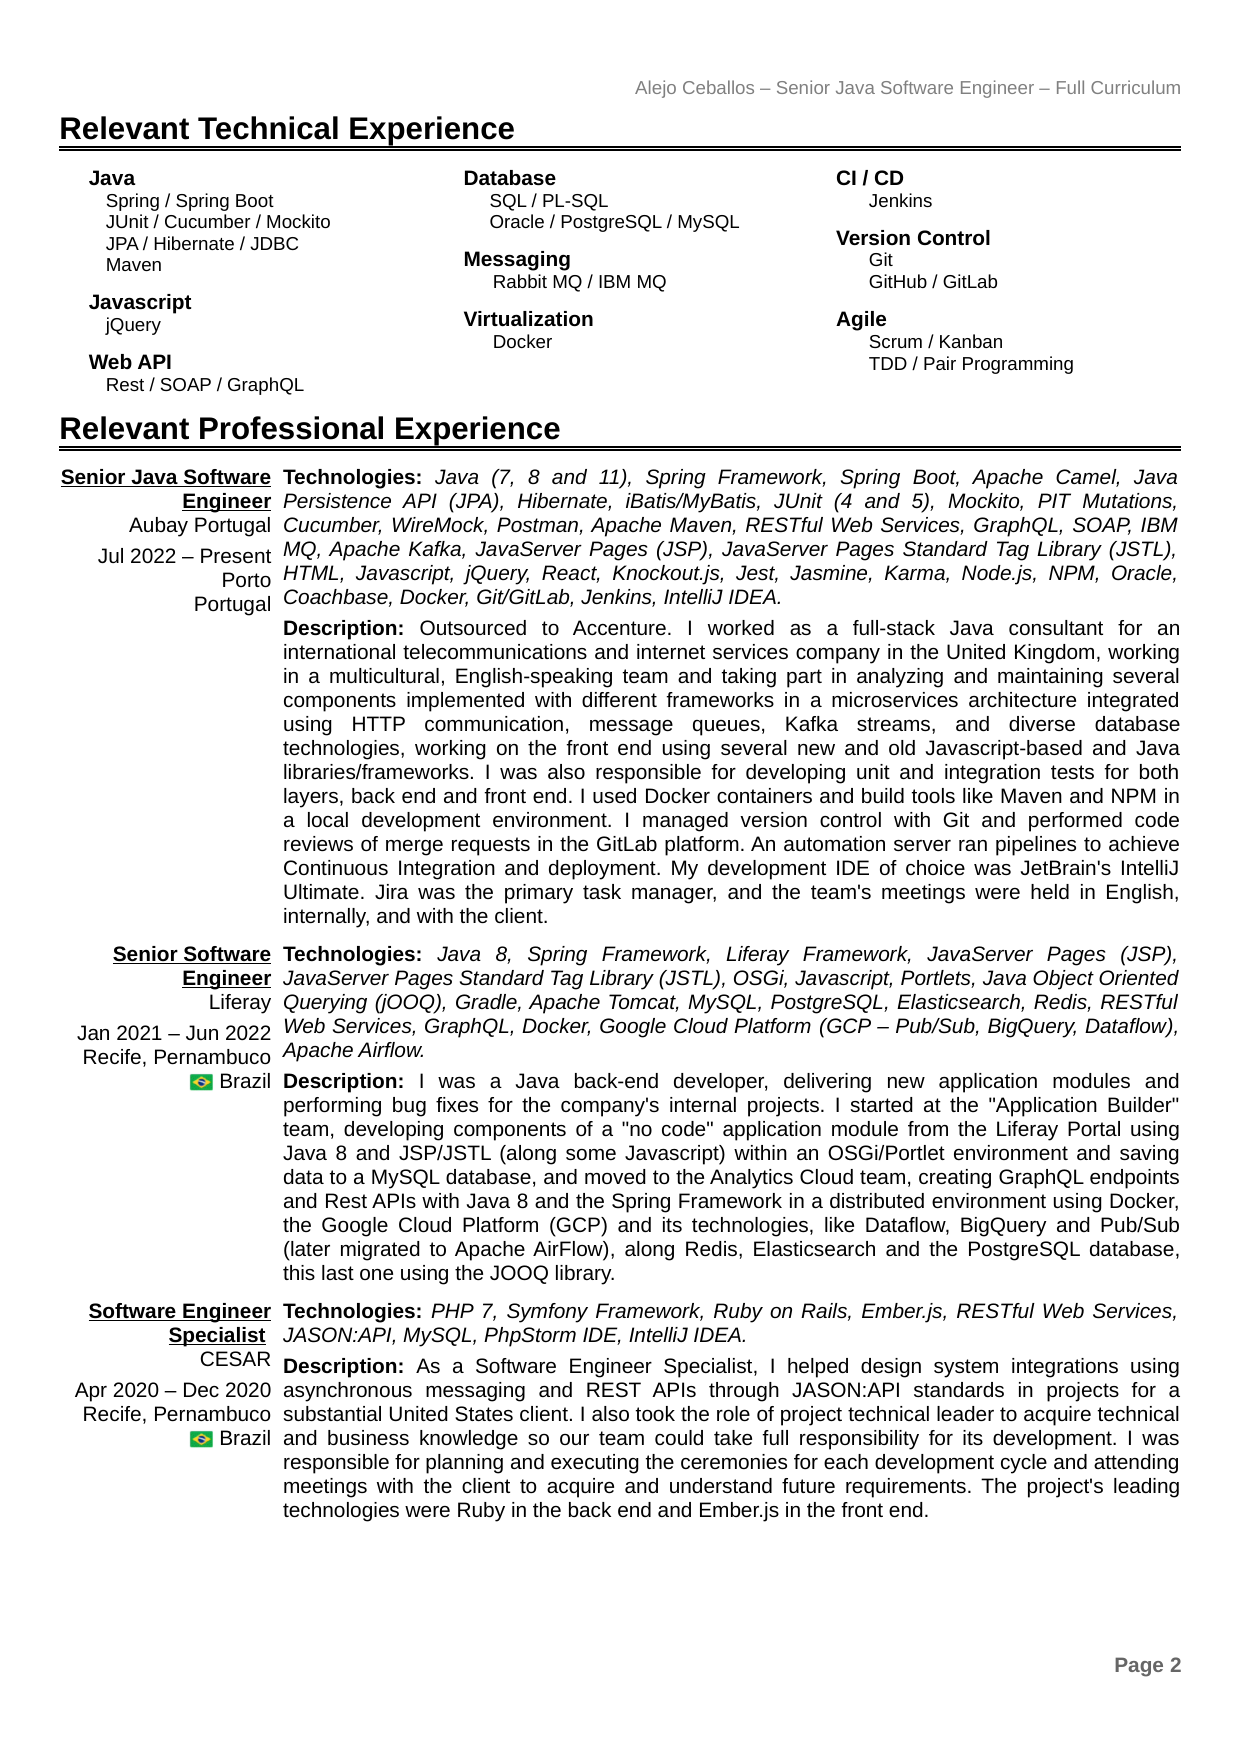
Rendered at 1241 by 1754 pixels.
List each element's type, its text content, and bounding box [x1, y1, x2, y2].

table_cell [271, 942, 283, 1284]
table_cell Maven [106, 254, 413, 276]
table_cell [271, 1299, 283, 1522]
table_cell [836, 352, 869, 374]
table_cell [59, 165, 434, 396]
table_cell TDD / Pair Programming [869, 352, 1161, 374]
table_cell [89, 276, 106, 290]
table_cell [463, 293, 493, 307]
table_cell Senior Software Engineer Liferay Jan 2021 – Jun 2022 Recife, Pernambuco Brazil [59, 942, 271, 1284]
table_cell [489, 233, 788, 247]
table_cell [806, 165, 1181, 396]
table_cell [869, 211, 1161, 225]
table_cell Virtualization [463, 307, 788, 331]
table_cell [89, 374, 106, 395]
table_cell [59, 928, 1181, 942]
table_cell Spring / Spring Boot [106, 189, 413, 211]
table_cell [493, 293, 788, 307]
table_cell [463, 331, 493, 352]
table_header Java [89, 165, 413, 189]
table_cell [271, 465, 283, 928]
table_header [59, 451, 1181, 465]
table_cell Docker [493, 331, 788, 352]
table_cell Technologies: PHP 7, Symfony Framework, Ruby on Rails, Ember.js, RESTful Web Services, JASON:API, MySQL, PhpStorm IDE, IntelliJ IDEA. Description: As a Software Engineer Specialist, I helped design system integrations using asynchronous messaging and REST APIs through JASON:API standards in projects for a substantial United States client. I also took the role of project technical leader to acquire technical and business knowledge so our team could take full responsibility for its development. I was responsible for planning and executing the ceremonies for each development cycle and attending meetings with the client to acquire and understand future requirements. The project's leading technologies were Ruby in the back end and Ember.js in the front end. [283, 1299, 1181, 1522]
table_cell jQuery [106, 314, 413, 336]
table_cell JUnit / Cucumber / Mockito [106, 211, 413, 232]
text Relevant Technical Experience [59, 110, 1181, 146]
picture [188, 1429, 214, 1449]
table_cell Technologies: Java 8, Spring Framework, Liferay Framework, JavaServer Pages (JSP), JavaServer Pages Standard Tag Library (JSTL), OSGi, Javascript, Portlets, Java Object Oriented Querying (jOOQ), Gradle, Apache Tomcat, MySQL, PostgreSQL, Elasticsearch, Redis, RESTful Web Services, GraphQL, Docker, Google Cloud Platform (GCP – Pub/Sub, BigQuery, Dataflow), Apache Airflow. Description: I was a Java back-end developer, delivering new application modules and performing bug fixes for the company's internal projects. I started at the "Application Builder" team, developing components of a "no code" application module from the Liferay Portal using Java 8 and JSP/JSTL (along some Javascript) within an OSGi/Portlet environment and saving data to a MySQL database, and moved to the Analytics Cloud team, creating GraphQL endpoints and Rest APIs with Java 8 and the Spring Framework in a distributed environment using Docker, the Google Cloud Platform (GCP) and its technologies, like Dataflow, BigQuery and Pub/Sub (later migrated to Apache AirFlow), along Redis, Elasticsearch and the PostgreSQL database, this last one using the JOOQ library. [283, 942, 1181, 1284]
table_cell Oracle / PostgreSQL / MySQL [489, 211, 788, 232]
table_cell [463, 189, 489, 211]
picture [188, 1072, 214, 1092]
table_cell Version Control [836, 225, 1161, 249]
table_cell [836, 249, 869, 271]
table_cell [463, 233, 489, 247]
table_cell [89, 336, 106, 350]
table_cell [869, 293, 1161, 307]
table_cell [836, 271, 869, 292]
table_cell [463, 211, 489, 232]
table_cell [89, 211, 106, 232]
table_header Database [463, 165, 788, 189]
table_cell SQL / PL-SQL [489, 189, 788, 211]
table_cell Javascript [89, 290, 413, 314]
table_cell [836, 189, 869, 211]
table_cell [463, 271, 493, 292]
table_cell [89, 314, 106, 336]
table_cell Jenkins [869, 189, 1161, 211]
table_cell [59, 1522, 271, 1622]
table_cell Technologies: Java (7, 8 and 11), Spring Framework, Spring Boot, Apache Camel, Java Persistence API (JPA), Hibernate, iBatis/MyBatis, JUnit (4 and 5), Mockito, PIT Mutations, Cucumber, WireMock, Postman, Apache Maven, RESTful Web Services, GraphQL, SOAP, IBM MQ, Apache Kafka, JavaServer Pages (JSP), JavaServer Pages Standard Tag Library (JSTL), HTML, Javascript, jQuery, React, Knockout.js, Jest, Jasmine, Karma, Node.js, NPM, Oracle, Coachbase, Docker, Git/GitLab, Jenkins, IntelliJ IDEA. Description: Outsourced to Accenture. I worked as a full-stack Java consultant for an international telecommunications and internet services company in the United Kingdom, working in a multicultural, English-speaking team and taking part in analyzing and maintaining several components implemented with different frameworks in a microservices architecture integrated using HTTP communication, message queues, Kafka streams, and diverse database technologies, working on the front end using several new and old Javascript-based and Java libraries/frameworks. I was also responsible for developing unit and integration tests for both layers, back end and front end. I used Docker containers and build tools like Maven and NPM in a local development environment. I managed version control with Git and performed code reviews of merge requests in the GitLab platform. An automation server ran pipelines to achieve Continuous Integration and deployment. My development IDE of choice was JetBrain's IntelliJ Ultimate. Jira was the primary task manager, and the team's meetings were held in English, internally, and with the client. [283, 465, 1181, 928]
table_cell [836, 293, 869, 307]
table_cell Senior Java Software Engineer Aubay Portugal Jul 2022 – Present Porto Portugal [59, 465, 271, 928]
table_cell [434, 165, 806, 396]
table_cell [89, 254, 106, 276]
table_cell [59, 1285, 1181, 1299]
table_cell [89, 233, 106, 254]
table_cell Git [869, 249, 1161, 271]
table_cell [106, 276, 413, 290]
table_cell [106, 336, 413, 350]
table_cell Rabbit MQ / IBM MQ [493, 271, 788, 292]
table_cell [89, 189, 106, 211]
table_cell Agile [836, 307, 1161, 331]
table_cell Software Engineer Specialist CESAR Apr 2020 – Dec 2020 Recife, Pernambuco Brazil [59, 1299, 271, 1522]
table_header [59, 151, 1181, 165]
table_cell [271, 1522, 283, 1622]
table_cell Web API [89, 350, 413, 374]
text Relevant Professional Experience [59, 410, 1181, 446]
table_header CI / CD [836, 165, 1161, 189]
table_cell [836, 211, 869, 225]
table_cell JPA / Hibernate / JDBC [106, 233, 413, 254]
table_cell Rest / SOAP / GraphQL [106, 374, 413, 395]
table_cell [283, 1522, 1181, 1622]
table_cell [836, 331, 869, 352]
table_cell Messaging [463, 247, 788, 271]
table_cell GitHub / GitLab [869, 271, 1161, 292]
table_cell Scrum / Kanban [869, 331, 1161, 352]
